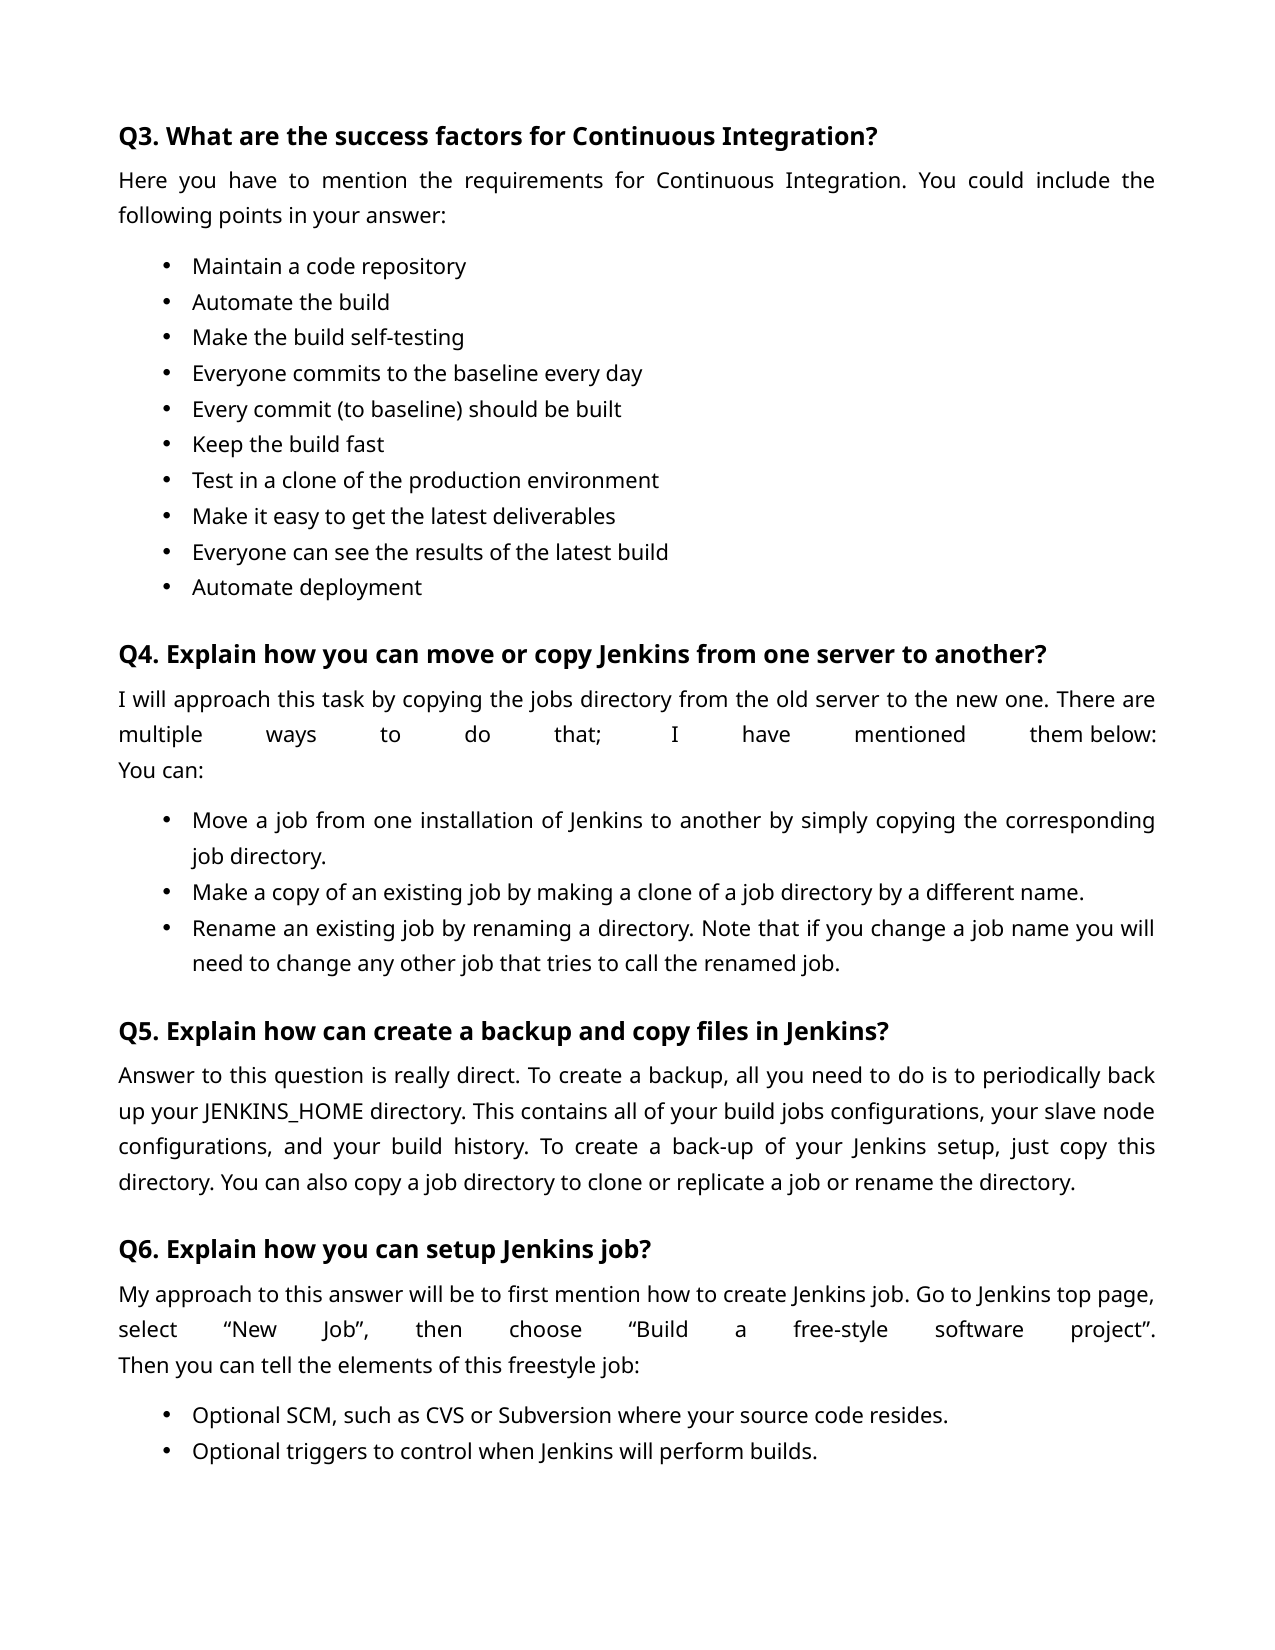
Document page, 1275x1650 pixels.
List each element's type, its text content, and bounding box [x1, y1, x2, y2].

list Keep the build fast [162, 429, 1157, 459]
list Make the build self-testing [162, 322, 1157, 352]
list Automate the build [162, 286, 1157, 316]
text I will approach this task by copying the jobs directory from the old server to the new one. There are multiple ways to do that; I have mentioned them below: You can: [118, 684, 1157, 785]
list Make a copy of an existing job by making a clone of a job directory by a different name. [162, 877, 1157, 907]
subtitle Q3. What are the success factors for Continuous Integration? [118, 118, 1157, 152]
list Everyone commits to the baseline every day [162, 358, 1157, 388]
list Everyone can see the results of the latest build [162, 537, 1157, 566]
text Answer to this question is really direct. To create a backup, all you need to do is to periodically back up your JENKINS_HOME directory. This contains all of your build jobs configurations, your slave node configurations, and your build history. To create a back-up of your Jenkins setup, just copy this directory. You can also copy a job directory to clone or replicate a job or rename the directory. [118, 1060, 1157, 1197]
subtitle Q4. Explain how you can move or copy Jenkins from one server to another? [118, 637, 1157, 671]
subtitle Q6. Explain how you can setup Jenkins job? [118, 1232, 1157, 1266]
text My approach to this answer will be to first mention how to create Jenkins job. Go to Jenkins top page, select “New Job”, then choose “Build a free-style software project”. Then you can tell the elements of this freestyle job: [118, 1278, 1157, 1380]
list Maintain a code repository [162, 251, 1157, 281]
list Optional SCM, such as CVS or Subversion where your source code resides. [162, 1400, 1157, 1430]
list Make it easy to get the latest deliverables [162, 501, 1157, 531]
text Here you have to mention the requirements for Continuous Integration. You could include the following points in your answer: [118, 165, 1157, 230]
list Every commit (to baseline) should be built [162, 394, 1157, 423]
list Move a job from one installation of Jenkins to another by simply copying the corresponding job directory. [162, 806, 1157, 871]
list Test in a clone of the production environment [162, 465, 1157, 495]
list Automate deployment [162, 572, 1157, 602]
subtitle Q5. Explain how can create a backup and copy files in Jenkins? [118, 1013, 1157, 1047]
list Optional triggers to control when Jenkins will perform builds. [162, 1436, 1157, 1466]
list Rename an existing job by renaming a directory. Note that if you change a job name you will need to change any other job that tries to call the renamed job. [162, 913, 1157, 978]
